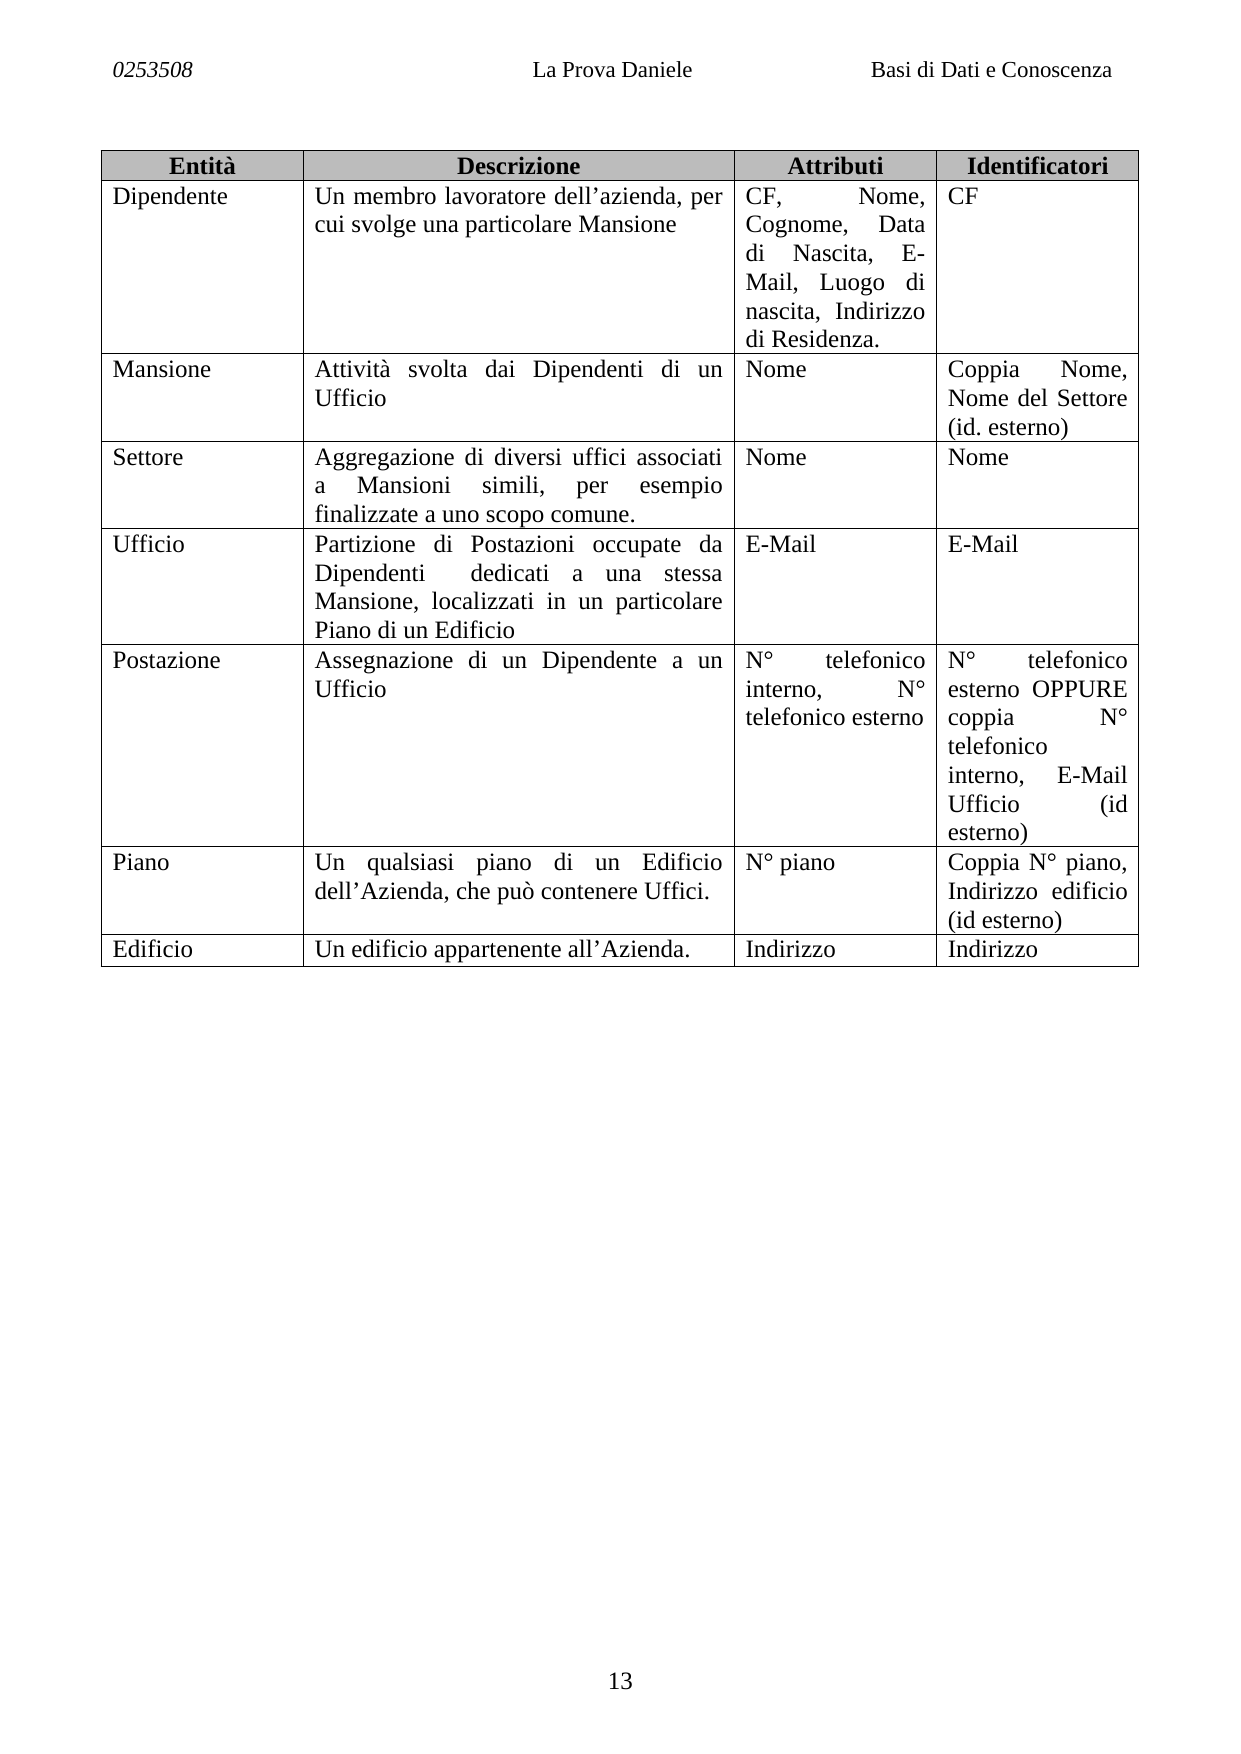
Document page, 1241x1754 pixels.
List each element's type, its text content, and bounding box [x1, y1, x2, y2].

table_cell Nome [937, 442, 1138, 528]
table_header Attributi [735, 151, 936, 180]
table_cell N° telefonico esterno OPPURE coppia N° telefonico interno, E-Mail Ufficio (id esterno) [937, 645, 1138, 846]
table_cell Coppia Nome, Nome del Settore (id. esterno) [937, 354, 1138, 441]
table_cell CF [937, 181, 1138, 353]
table_cell N° telefonico interno, N° telefonico esterno [735, 645, 936, 846]
table_cell Aggregazione di diversi uffici associati a Mansioni simili, per esempio finalizzate a uno scopo comune. [304, 442, 734, 528]
table_header Identificatori [937, 151, 1138, 180]
table_cell Edificio [102, 935, 303, 966]
table_cell Postazione [102, 645, 303, 846]
table_cell Coppia N° piano, Indirizzo edificio (id esterno) [937, 847, 1138, 933]
table_cell N° piano [735, 847, 936, 933]
table_cell Piano [102, 847, 303, 933]
table_cell Dipendente [102, 181, 303, 353]
table_cell Indirizzo [735, 935, 936, 966]
table_cell Attività svolta dai Dipendenti di un Ufficio [304, 354, 734, 441]
table_cell Mansione [102, 354, 303, 441]
table_cell Un membro lavoratore dell’azienda, per cui svolge una particolare Mansione [304, 181, 734, 353]
table_cell E-Mail [937, 529, 1138, 644]
table_cell Nome [735, 442, 936, 528]
table_cell Ufficio [102, 529, 303, 644]
table_header Descrizione [304, 151, 734, 180]
table_cell E-Mail [735, 529, 936, 644]
table_cell Un edificio appartenente all’Azienda. [304, 935, 734, 966]
table_header Entità [102, 151, 303, 180]
table_cell Indirizzo [937, 935, 1138, 966]
table_cell Assegnazione di un Dipendente a un Ufficio [304, 645, 734, 846]
table_cell Settore [102, 442, 303, 528]
table_cell Nome [735, 354, 936, 441]
table_cell CF, Nome, Cognome, Data di Nascita, E-Mail, Luogo di nascita, Indirizzo di Residenza. [735, 181, 936, 353]
table_cell Partizione di Postazioni occupate da Dipendenti dedicati a una stessa Mansione, localizzati in un particolare Piano di un Edificio [304, 529, 734, 644]
table_cell Un qualsiasi piano di un Edificio dell’Azienda, che può contenere Uffici. [304, 847, 734, 933]
